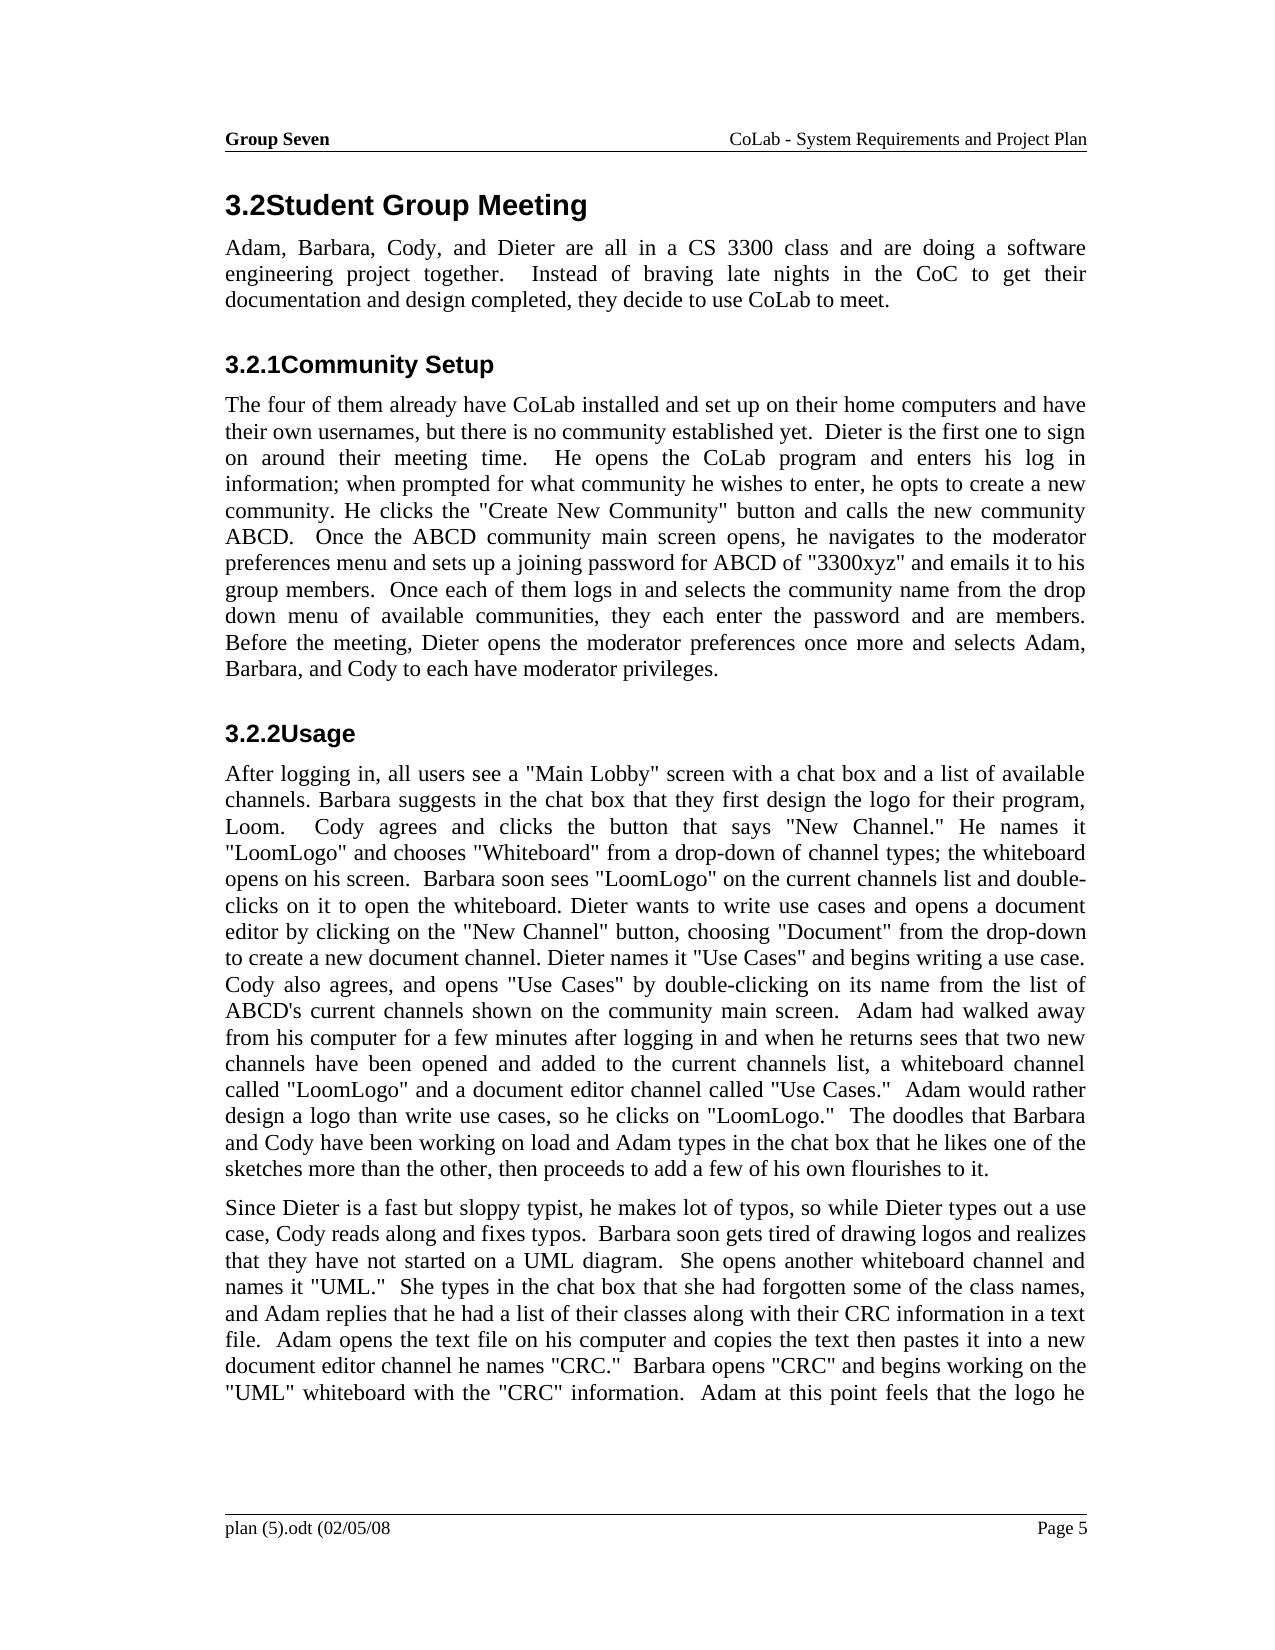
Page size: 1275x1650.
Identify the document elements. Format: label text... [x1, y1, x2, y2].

text After logging in, all users see a "Main Lobby" screen with a chat box and a list of available channels. Barbara suggests in the chat box that they first design the logo for their program, Loom. Cody agrees and clicks the button that says "New Channel." He names it "LoomLogo" and chooses "Whiteboard" from a drop-down of channel types; the whiteboard opens on his screen. Barbara soon sees "LoomLogo" on the current channels list and double-clicks on it to open the whiteboard. Dieter wants to write use cases and opens a document editor by clicking on the "New Channel" button, choosing "Document" from the drop-down to create a new document channel. Dieter names it "Use Cases" and begins writing a use case. Cody also agrees, and opens "Use Cases" by double-clicking on its name from the list of ABCD's current channels shown on the community main screen. Adam had walked away from his computer for a few minutes after logging in and when he returns sees that two new channels have been opened and added to the current channels list, a whiteboard channel called "LoomLogo" and a document editor channel called "Use Cases." Adam would rather design a logo than write use cases, so he clicks on "LoomLogo." The doodles that Barbara and Cody have been working on load and Adam types in the chat box that he likes one of the sketches more than the other, then proceeds to add a few of his own flourishes to it. [225, 760, 1087, 1182]
subtitle Student Group Meeting [225, 187, 1087, 221]
subtitle Community Setup [225, 350, 1087, 379]
text Adam, Barbara, Cody, and Dieter are all in a CS 3300 class and are doing a software engineering project together. Instead of braving late nights in the CoC to get their documentation and design completed, they decide to use CoLab to meet. [225, 233, 1087, 313]
text Since Dieter is a fast but sloppy typist, he makes lot of typos, so while Dieter types out a use case, Cody reads along and fixes typos. Barbara soon gets tired of drawing logos and realizes that they have not started on a UML diagram. She opens another whiteboard channel and names it "UML." She types in the chat box that she had forgotten some of the class names, and Adam replies that he had a list of their classes along with their CRC information in a text file. Adam opens the text file on his computer and copies the text then pastes it into a new document editor channel he names "CRC." Barbara opens "CRC" and begins working on the "UML" whiteboard with the "CRC" information. Adam at this point feels that the logo he [225, 1194, 1087, 1405]
text The four of them already have CoLab installed and set up on their home computers and have their own usernames, but there is no community established yet. Dieter is the first one to sign on around their meeting time. He opens the CoLab program and enters his log in information; when prompted for what community he wishes to enter, he opts to create a new community. He clicks the "Create New Community" button and calls the new community ABCD. Once the ABCD community main screen opens, he navigates to the moderator preferences menu and sets up a joining password for ABCD of "3300xyz" and emails it to his group members. Once each of them logs in and selects the community name from the drop down menu of available communities, they each enter the password and are members. Before the meeting, Dieter opens the moderator preferences once more and selects Adam, Barbara, and Cody to each have moderator privileges. [225, 391, 1087, 681]
subtitle Usage [225, 719, 1087, 747]
